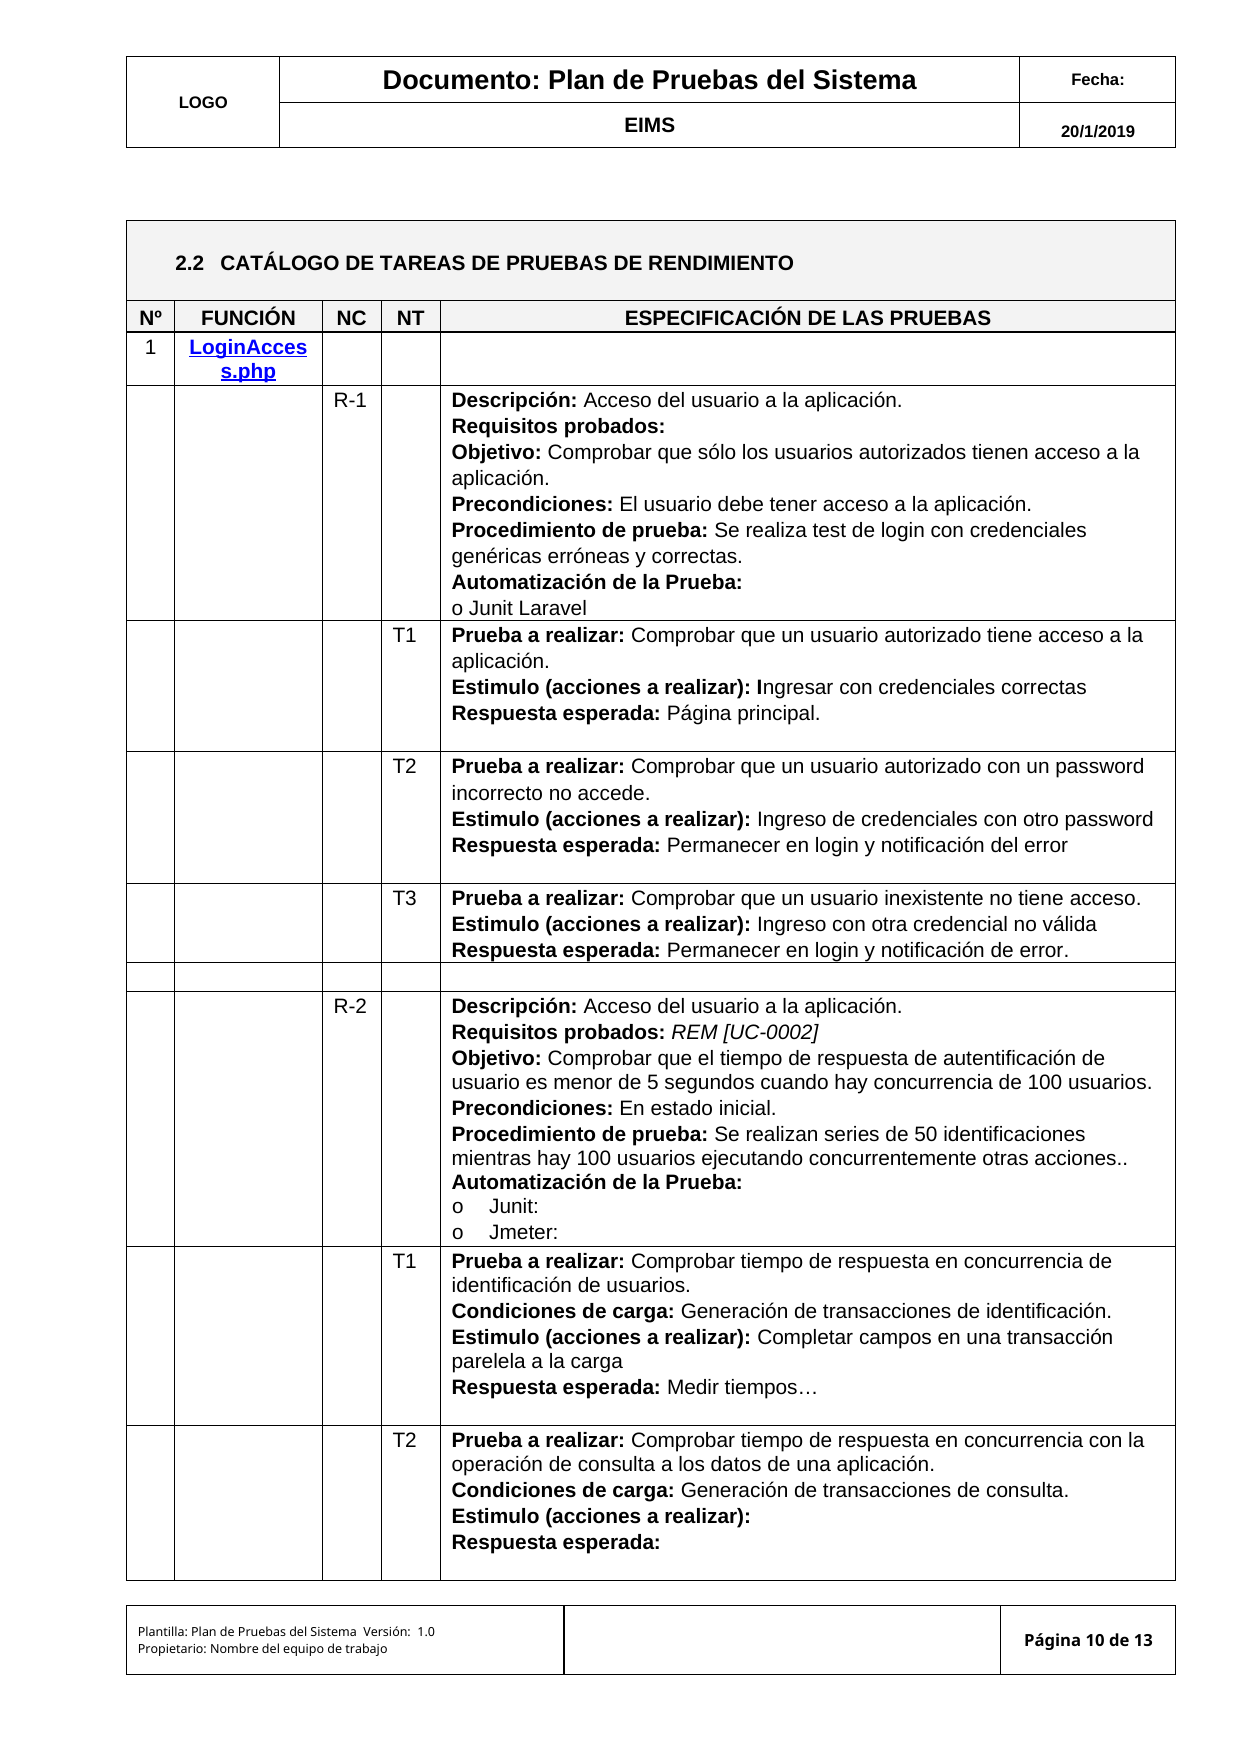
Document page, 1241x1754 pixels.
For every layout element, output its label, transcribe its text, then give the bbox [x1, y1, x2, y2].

table_cell [323, 621, 381, 751]
table_cell [323, 752, 381, 882]
table_cell [127, 1426, 174, 1580]
table_cell [441, 963, 1175, 991]
table_cell [382, 386, 440, 620]
table_cell Nº [127, 301, 174, 331]
table_cell Prueba a realizar: Comprobar que un usuario autorizado tiene acceso a la aplicación. Estimulo (acciones a realizar): Ingresar con credenciales correctas Respuesta esperada: Página principal. [441, 621, 1175, 751]
table_cell [127, 884, 174, 962]
table_cell R-1 [323, 386, 381, 620]
table_cell [382, 963, 440, 991]
table_cell 1 [127, 333, 174, 384]
table_cell T1 [382, 1247, 440, 1425]
table_cell [127, 621, 174, 751]
table_cell NC [323, 301, 381, 331]
table_header CATÁLOGO DE TAREAS DE PRUEBAS DE RENDIMIENTO [127, 221, 1175, 300]
table_cell [382, 333, 440, 384]
table_cell [175, 752, 322, 882]
table_cell Prueba a realizar: Comprobar tiempo de respuesta en concurrencia de identificación de usuarios. Condiciones de carga: Generación de transacciones de identificación. Estimulo (acciones a realizar): Completar campos en una transacción parelela a la carga Respuesta esperada: Medir tiempos… [441, 1247, 1175, 1425]
table_cell [127, 386, 174, 620]
table_cell Prueba a realizar: Comprobar que un usuario autorizado con un password incorrecto no accede. Estimulo (acciones a realizar): Ingreso de credenciales con otro password Respuesta esperada: Permanecer en login y notificación del error [441, 752, 1175, 882]
table_cell Descripción: Acceso del usuario a la aplicación. Requisitos probados: Objetivo: Comprobar que sólo los usuarios autorizados tienen acceso a la aplicación. Precondiciones: El usuario debe tener acceso a la aplicación. Procedimiento de prueba: Se realiza test de login con credenciales genéricas erróneas y correctas. Automatización de la Prueba: o Junit Laravel [441, 386, 1175, 620]
table_cell ESPECIFICACIÓN DE LAS PRUEBAS [441, 301, 1175, 331]
table_cell [175, 1426, 322, 1580]
table_cell FUNCIÓN [175, 301, 322, 331]
table_cell Descripción: Acceso del usuario a la aplicación. Requisitos probados: REM [UC-0002] Objetivo: Comprobar que el tiempo de respuesta de autentificación de usuario es menor de 5 segundos cuando hay concurrencia de 100 usuarios. Precondiciones: En estado inicial. Procedimiento de prueba: Se realizan series de 50 identificaciones mientras hay 100 usuarios ejecutando concurrentemente otras acciones.. Automatización de la Prueba: Junit: Jmeter: [441, 992, 1175, 1246]
table_cell [127, 963, 174, 991]
table_cell [323, 1426, 381, 1580]
table_cell T2 [382, 1426, 440, 1580]
table_cell [175, 963, 322, 991]
table_cell [323, 333, 381, 384]
table_cell [323, 884, 381, 962]
table_cell [127, 992, 174, 1246]
table_cell T2 [382, 752, 440, 882]
table_cell [175, 1247, 322, 1425]
table_cell R-2 [323, 992, 381, 1246]
table_cell [127, 752, 174, 882]
table_cell [175, 621, 322, 751]
table_cell T3 [382, 884, 440, 962]
table_cell [175, 884, 322, 962]
table_cell [175, 386, 322, 620]
table_cell Prueba a realizar: Comprobar tiempo de respuesta en concurrencia con la operación de consulta a los datos de una aplicación. Condiciones de carga: Generación de transacciones de consulta. Estimulo (acciones a realizar): Respuesta esperada: [441, 1426, 1175, 1580]
table_cell Prueba a realizar: Comprobar que un usuario inexistente no tiene acceso. Estimulo (acciones a realizar): Ingreso con otra credencial no válida Respuesta esperada: Permanecer en login y notificación de error. [441, 884, 1175, 962]
table_cell LoginAccess.php [175, 333, 322, 384]
table_cell [382, 992, 440, 1246]
table_cell [323, 1247, 381, 1425]
table_cell [175, 992, 322, 1246]
table_cell T1 [382, 621, 440, 751]
table_cell [441, 333, 1175, 384]
table_cell [323, 963, 381, 991]
table_cell [127, 1247, 174, 1425]
table_cell NT [382, 301, 440, 331]
